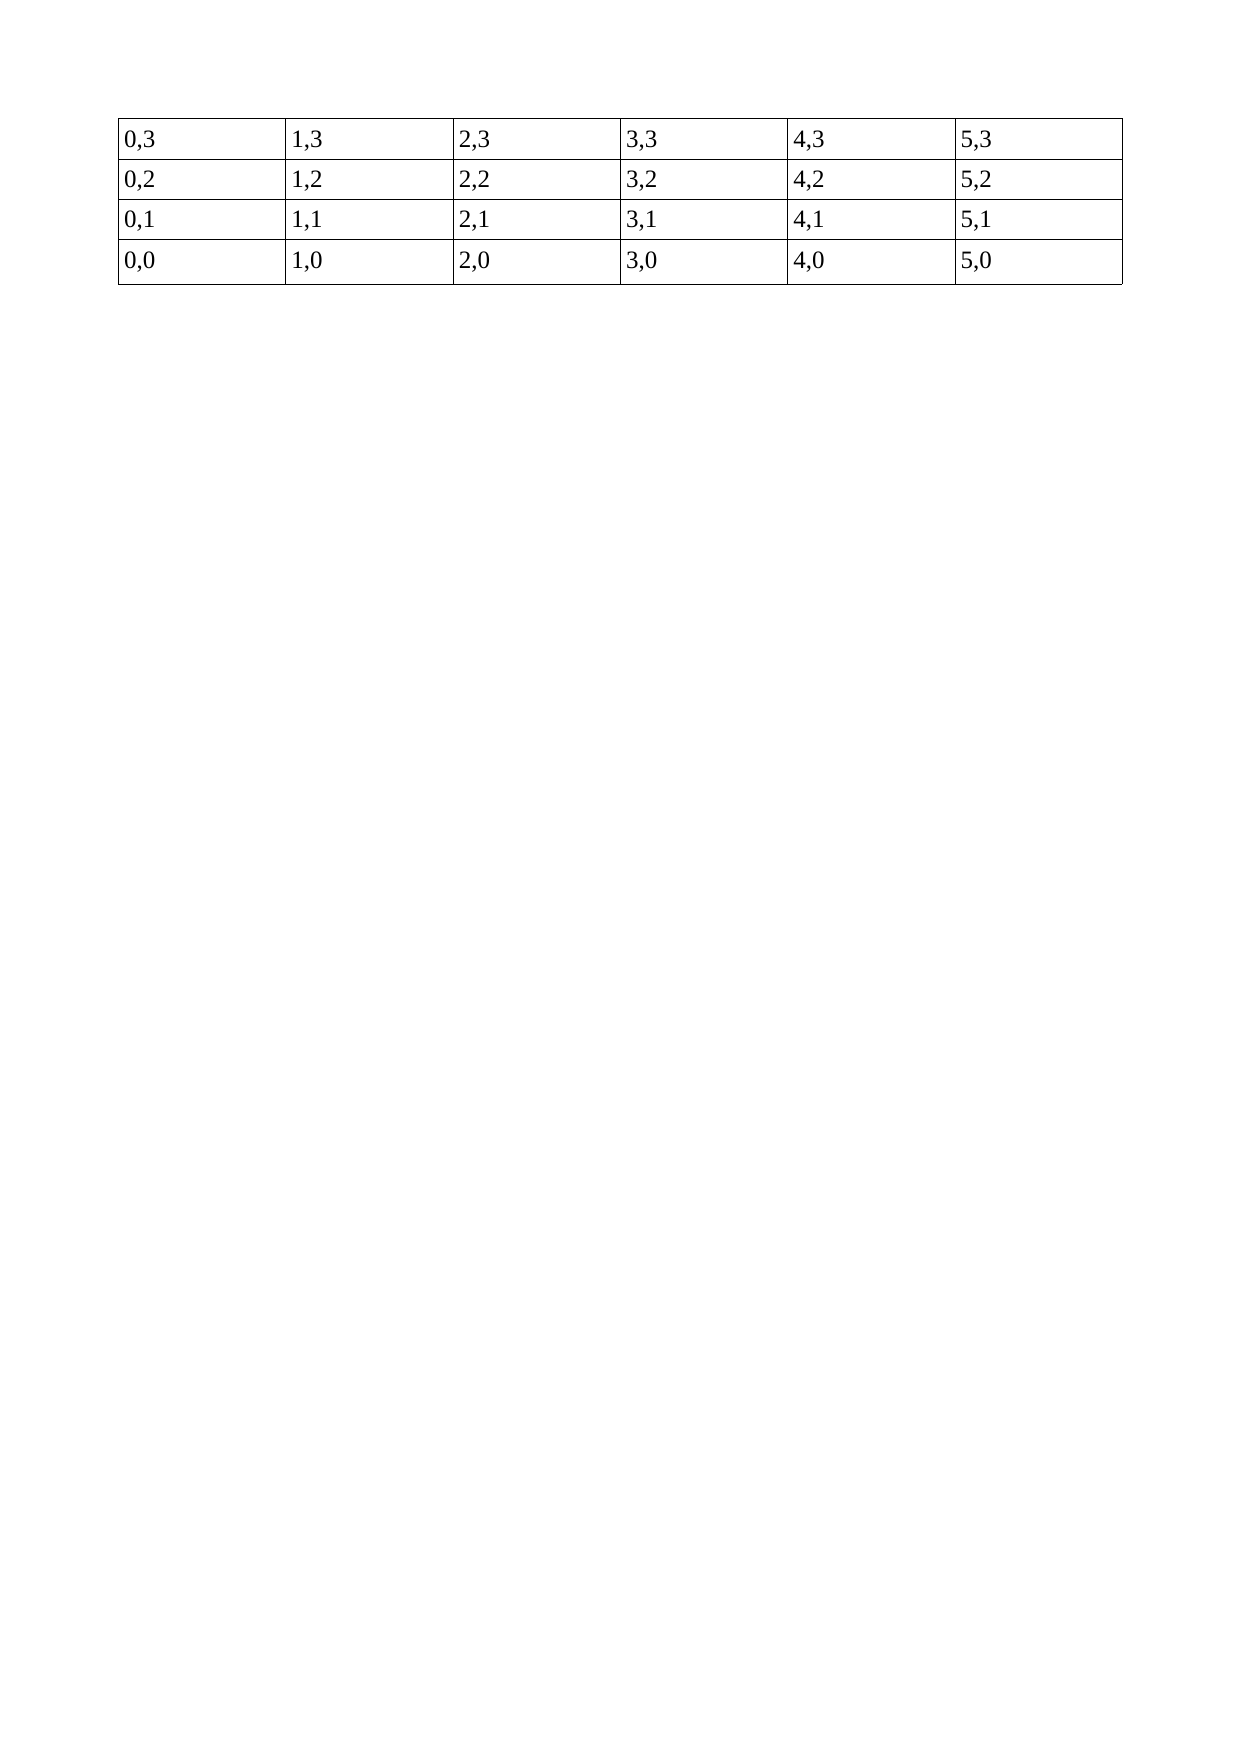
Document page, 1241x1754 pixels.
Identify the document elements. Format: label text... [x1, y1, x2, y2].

table_header 0,3 [119, 119, 285, 158]
table_cell 1,0 [286, 240, 453, 284]
table_cell 4,2 [788, 160, 955, 199]
table_cell 5,0 [956, 240, 1122, 284]
table_cell 2,1 [454, 200, 620, 239]
table_header 3,3 [621, 119, 787, 158]
table_header 4,3 [788, 119, 955, 158]
table_cell 0,1 [119, 200, 285, 239]
table_cell 1,1 [286, 200, 453, 239]
table_cell 3,0 [621, 240, 787, 284]
table_header 5,3 [956, 119, 1122, 158]
table_cell 5,1 [956, 200, 1122, 239]
table_cell 5,2 [956, 160, 1122, 199]
table_cell 3,1 [621, 200, 787, 239]
table_header 1,3 [286, 119, 453, 158]
table_cell 4,0 [788, 240, 955, 284]
table_cell 3,2 [621, 160, 787, 199]
table_cell 1,2 [286, 160, 453, 199]
table_cell 4,1 [788, 200, 955, 239]
table_cell 2,0 [454, 240, 620, 284]
table_cell 0,0 [119, 240, 285, 284]
table_header 2,3 [454, 119, 620, 158]
table_cell 0,2 [119, 160, 285, 199]
table_cell 2,2 [454, 160, 620, 199]
